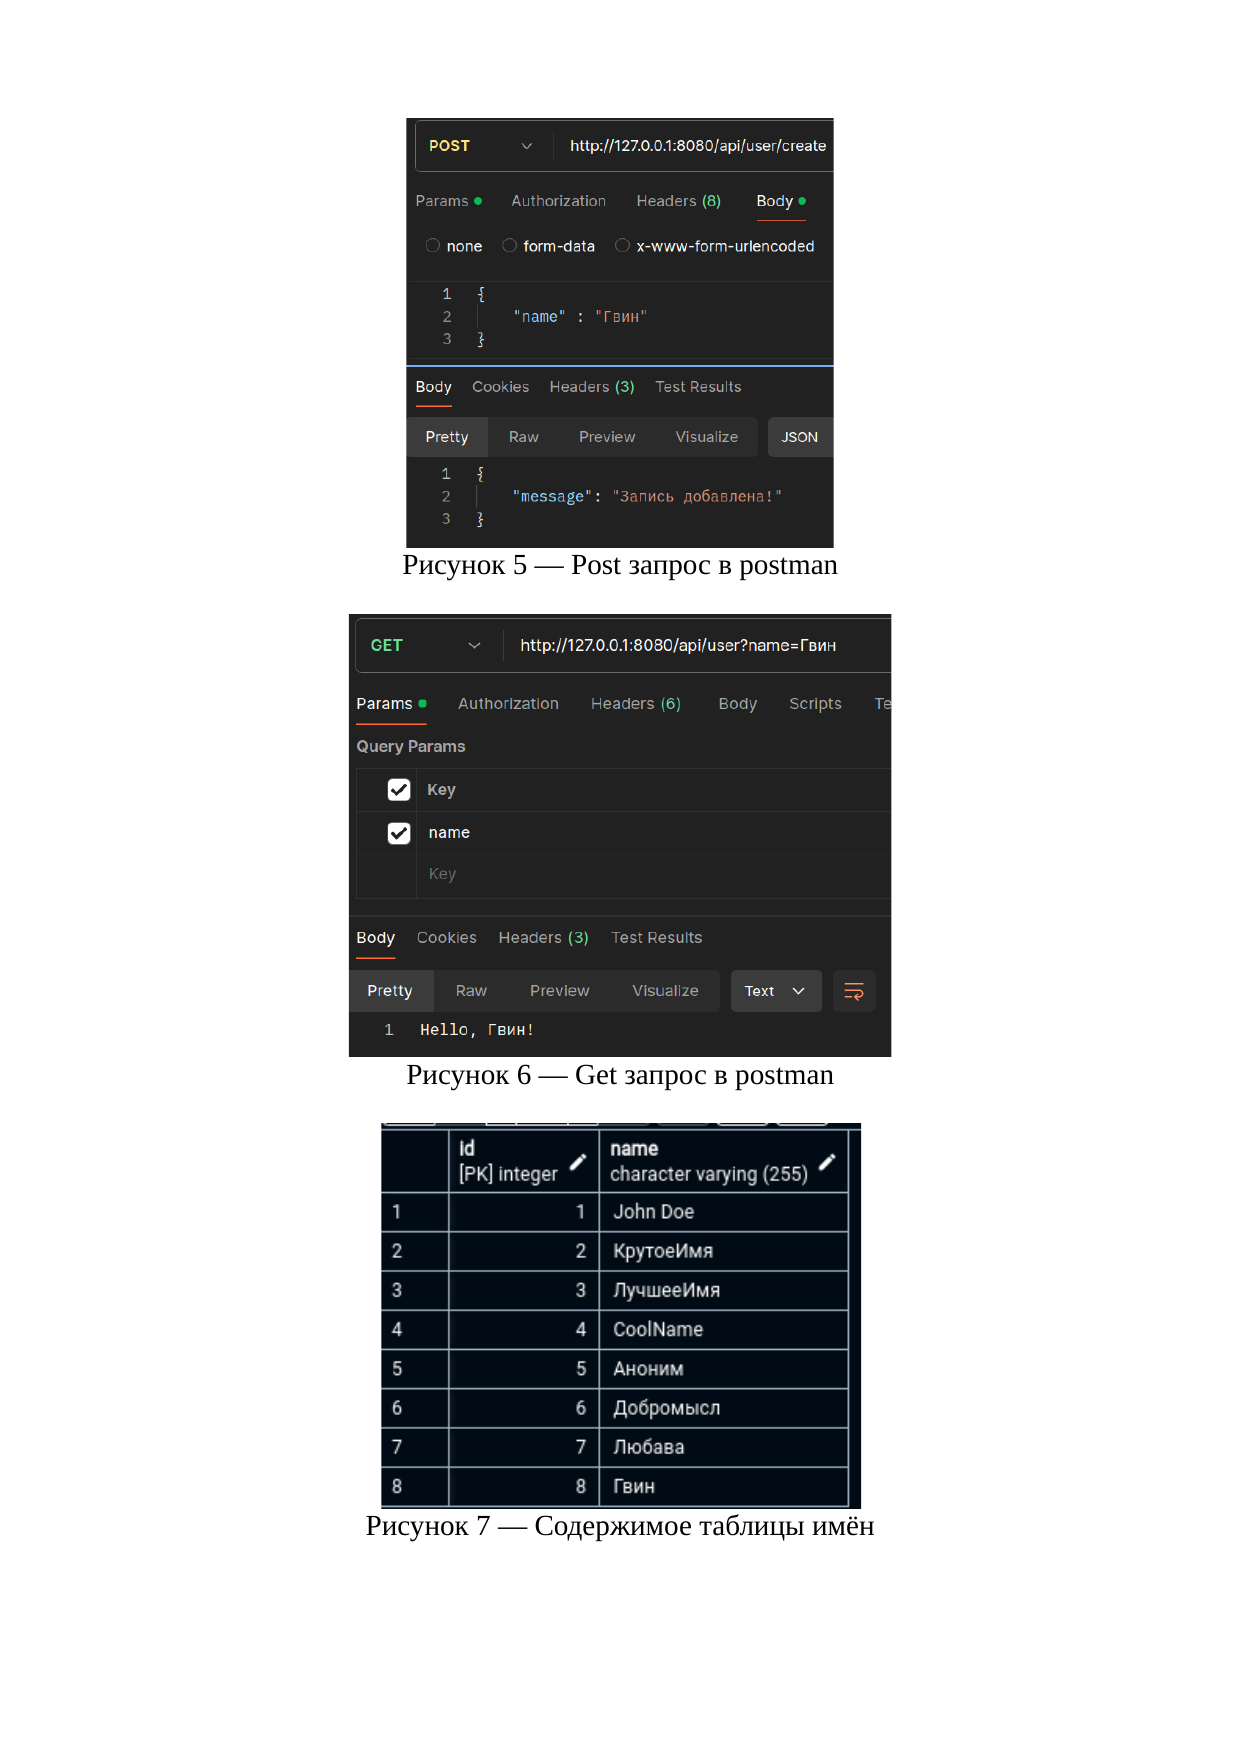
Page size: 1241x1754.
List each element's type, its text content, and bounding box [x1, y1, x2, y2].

text Рисунок 6 — Get запрос в postman [118, 614, 1122, 1090]
text Рисунок 7 — Содержимое таблицы имён [118, 1124, 1122, 1542]
picture [406, 118, 834, 548]
picture [381, 1123, 862, 1509]
picture [348, 614, 892, 1057]
text Рисунок 5 — Post запрос в postman [118, 118, 1122, 581]
